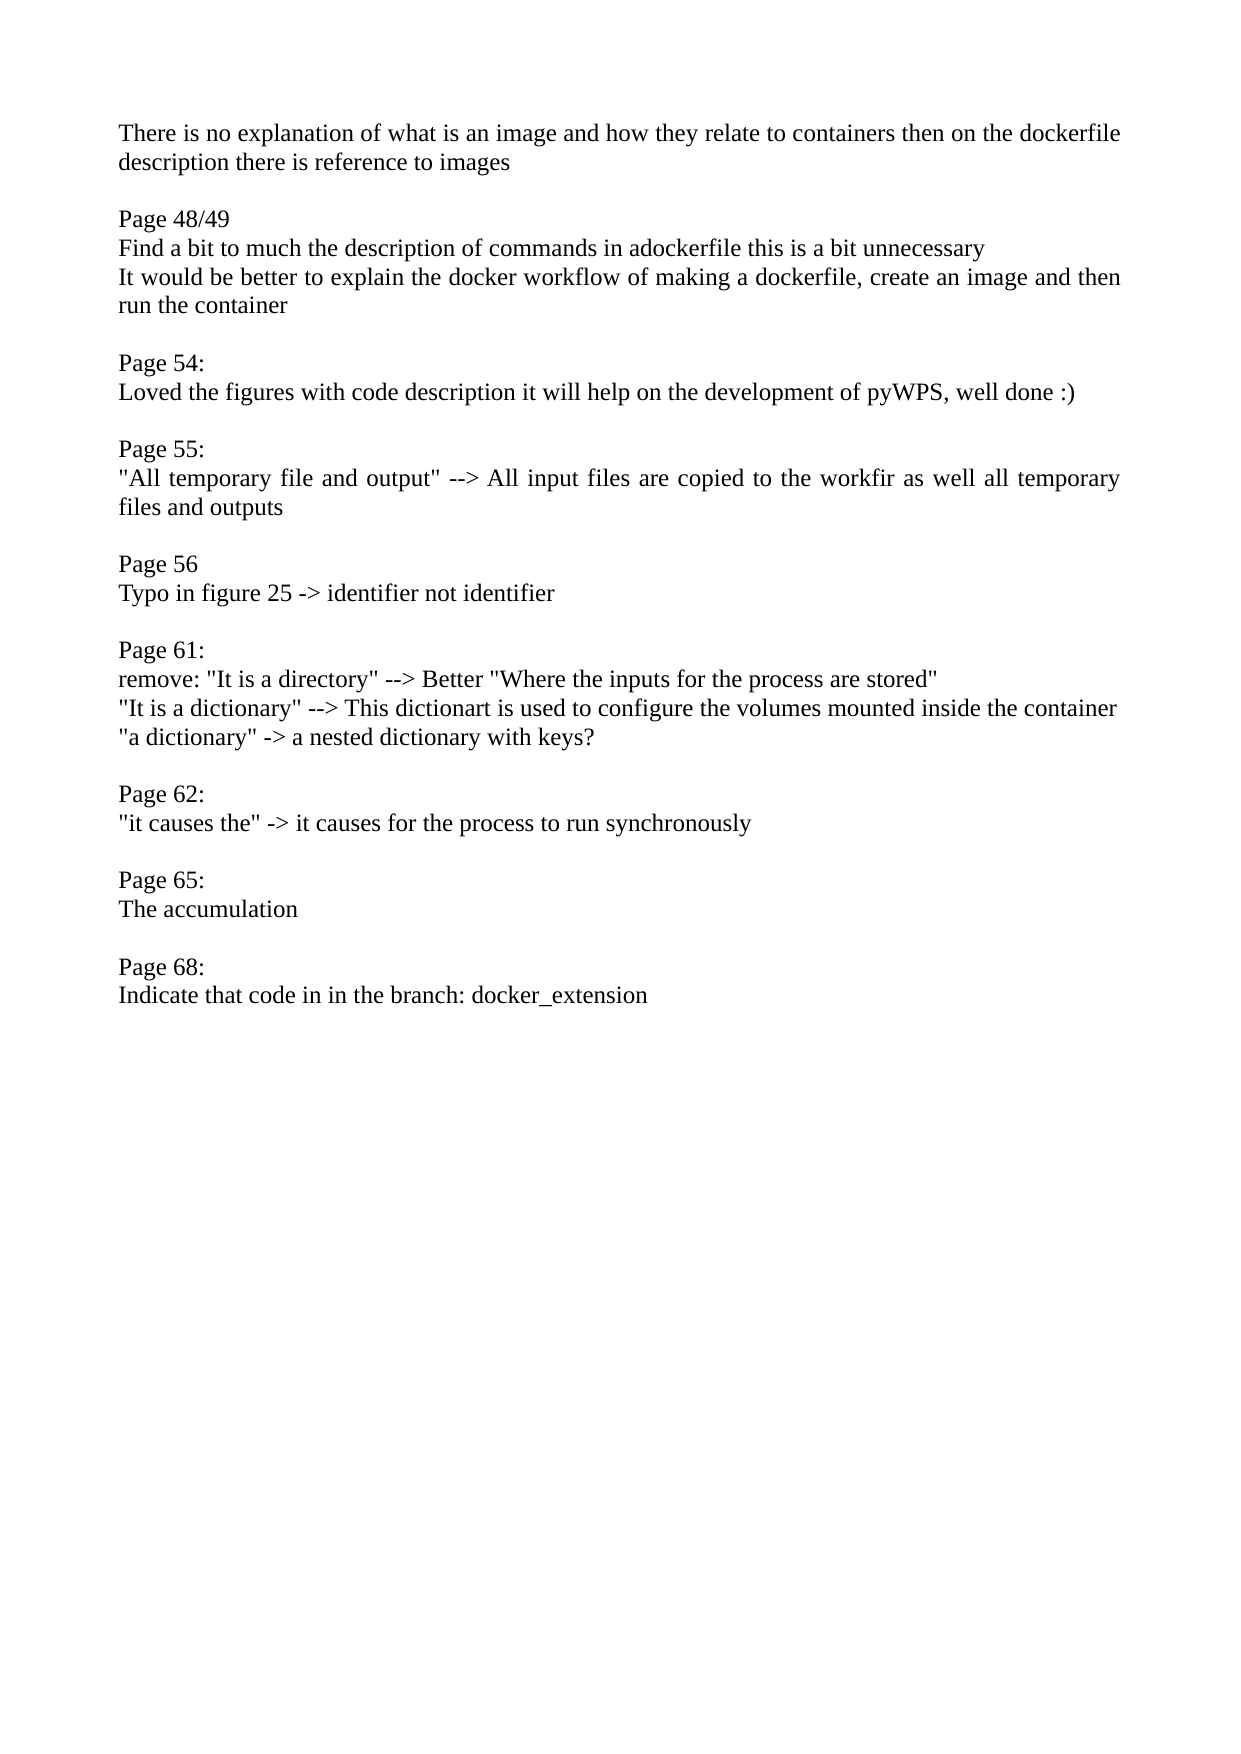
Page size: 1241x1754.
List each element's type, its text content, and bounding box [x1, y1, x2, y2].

text Page 54: [118, 348, 1122, 377]
text Page 65: [118, 866, 1122, 894]
text "it causes the" -> it causes for the process to run synchronously [118, 808, 1122, 837]
text Loved the figures with code description it will help on the development of pyWPS, well done :) [118, 377, 1122, 406]
text There is no explanation of what is an image and how they relate to containers then on the dockerfile description there is reference to images [118, 118, 1122, 176]
text Page 68: [118, 952, 1122, 981]
text Page 62: [118, 779, 1122, 808]
text Page 55: [118, 434, 1122, 463]
text Typo in figure 25 -> identifier not identifier [118, 578, 1122, 607]
text Page 61: [118, 636, 1122, 664]
text Find a bit to much the description of commands in adockerfile this is a bit unnecessary [118, 233, 1122, 262]
text "a dictionary" -> a nested dictionary with keys? [118, 722, 1122, 751]
text Page 56 [118, 549, 1122, 578]
text Page 48/49 [118, 204, 1122, 233]
text It would be better to explain the docker workflow of making a dockerfile, create an image and then run the container [118, 262, 1122, 319]
text Indicate that code in in the branch: docker_extension [118, 981, 1122, 1009]
text "All temporary file and output" --> All input files are copied to the workfir as well all temporary files and outputs [118, 463, 1122, 521]
text The accumulation [118, 894, 1122, 923]
text remove: "It is a directory" --> Better "Where the inputs for the process are stored" [118, 664, 1122, 693]
text "It is a dictionary" --> This dictionart is used to configure the volumes mounted inside the container [118, 693, 1122, 722]
